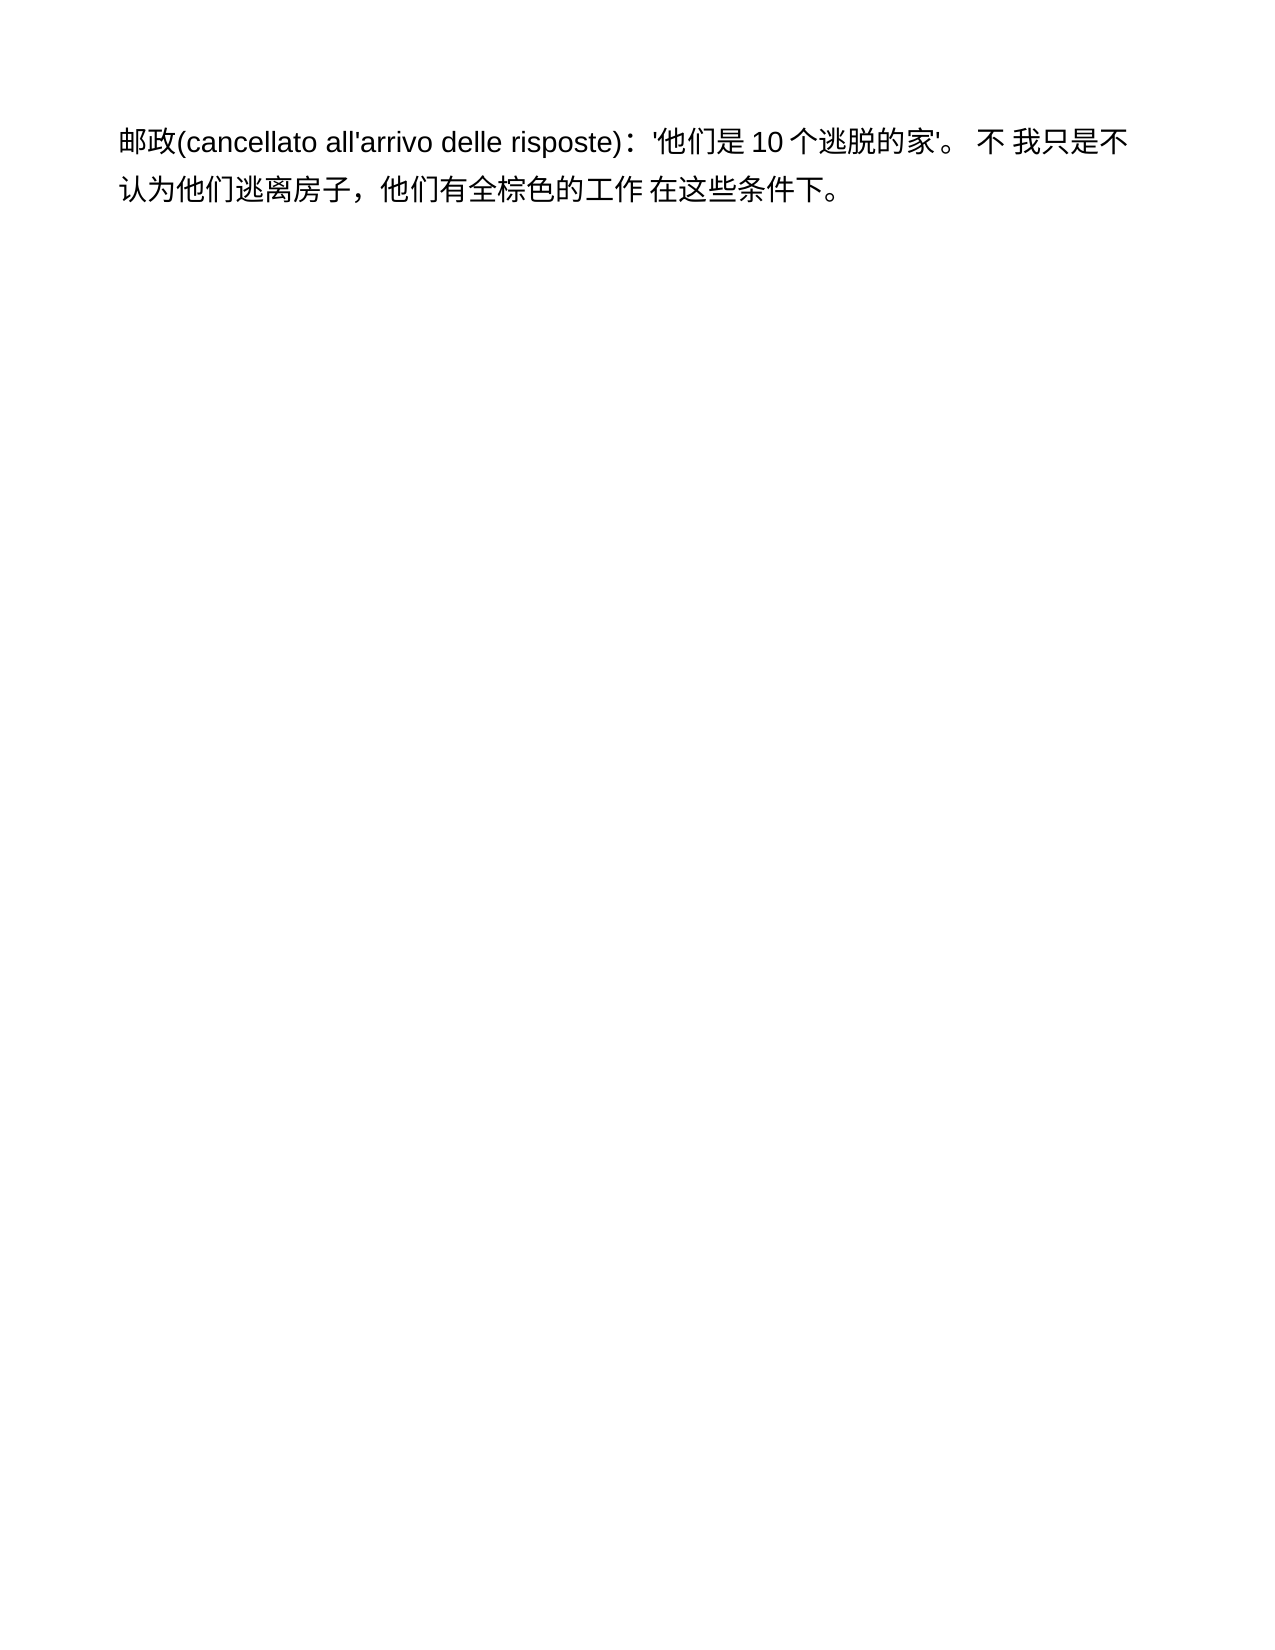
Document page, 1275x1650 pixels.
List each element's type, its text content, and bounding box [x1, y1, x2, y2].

text 邮政(cancellato all'arrivo delle risposte)：'他们是10个逃脱的家'。 不 我只是不认为他们逃离房子，他们有全棕色的工作 在这些条件下。 [118, 118, 1157, 209]
